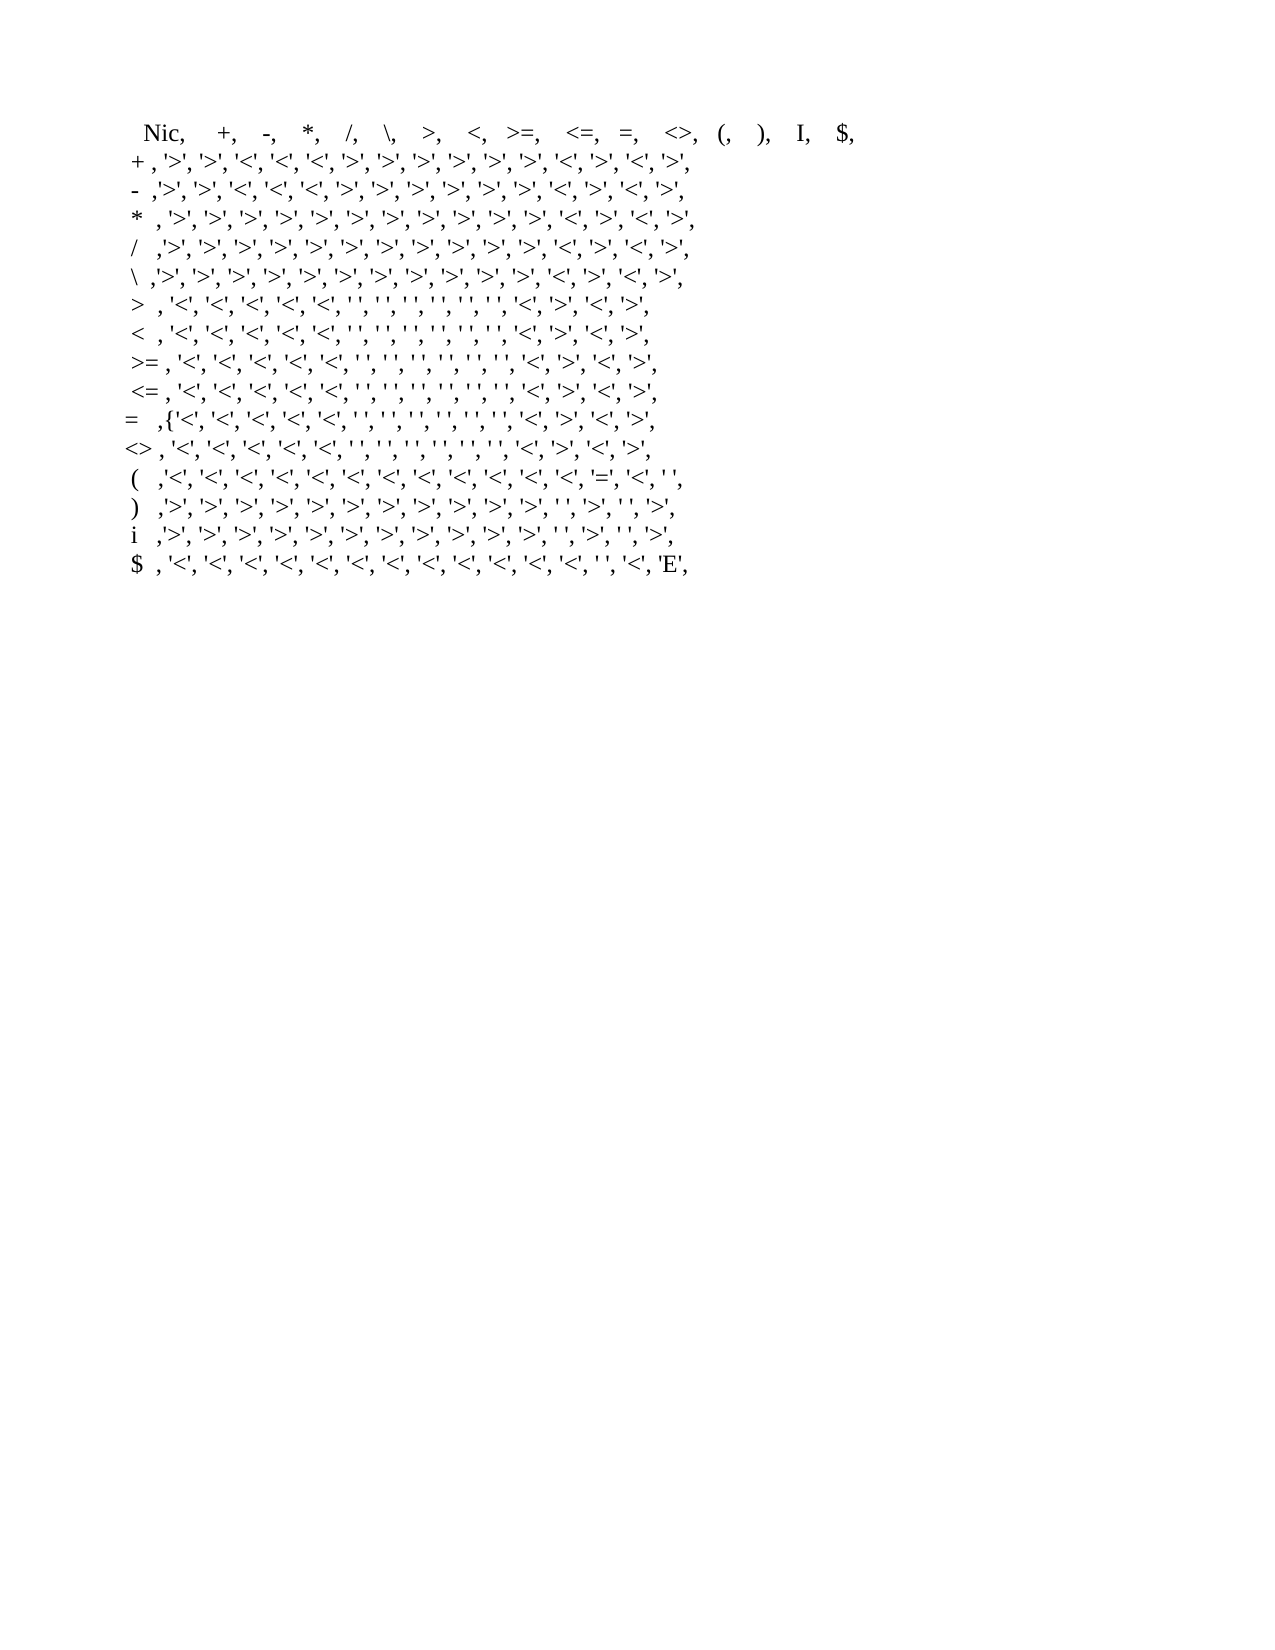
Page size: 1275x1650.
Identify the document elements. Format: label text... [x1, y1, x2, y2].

text / ,'>', '>', '>', '>', '>', '>', '>', '>', '>', '>', '>', '<', '>', '<', '>', [118, 233, 1157, 262]
text ( ,'<', '<', '<', '<', '<', '<', '<', '<', '<', '<', '<', '<', '=', '<', ' ', [118, 463, 1157, 492]
text ) ,'>', '>', '>', '>', '>', '>', '>', '>', '>', '>', '>', ' ', '>', ' ', '>', [118, 492, 1157, 521]
text <= , '<', '<', '<', '<', '<', ' ', ' ', ' ', ' ', ' ', ' ', '<', '>', '<', '>', [118, 377, 1157, 406]
text < , '<', '<', '<', '<', '<', ' ', ' ', ' ', ' ', ' ', ' ', '<', '>', '<', '>', [118, 319, 1157, 348]
text i ,'>', '>', '>', '>', '>', '>', '>', '>', '>', '>', '>', ' ', '>', ' ', '>', [118, 521, 1157, 549]
text + , '>', '>', '<', '<', '<', '>', '>', '>', '>', '>', '>', '<', '>', '<', '>', [118, 147, 1157, 176]
text = ,{'<', '<', '<', '<', '<', ' ', ' ', ' ', ' ', ' ', ' ', '<', '>', '<', '>', [118, 406, 1157, 434]
text > , '<', '<', '<', '<', '<', ' ', ' ', ' ', ' ', ' ', ' ', '<', '>', '<', '>', [118, 291, 1157, 319]
text \ ,'>', '>', '>', '>', '>', '>', '>', '>', '>', '>', '>', '<', '>', '<', '>', [118, 262, 1157, 291]
text Nic, +, -, *, /, \, >, <, >=, <=, =, <>, (, ), I, $, [118, 118, 1157, 147]
text - ,'>', '>', '<', '<', '<', '>', '>', '>', '>', '>', '>', '<', '>', '<', '>', [118, 176, 1157, 204]
text * , '>', '>', '>', '>', '>', '>', '>', '>', '>', '>', '>', '<', '>', '<', '>', [118, 204, 1157, 233]
text <> , '<', '<', '<', '<', '<', ' ', ' ', ' ', ' ', ' ', ' ', '<', '>', '<', '>', [118, 434, 1157, 463]
text $ , '<', '<', '<', '<', '<', '<', '<', '<', '<', '<', '<', '<', ' ', '<', 'E', [118, 549, 1157, 578]
text >= , '<', '<', '<', '<', '<', ' ', ' ', ' ', ' ', ' ', ' ', '<', '>', '<', '>', [118, 348, 1157, 377]
